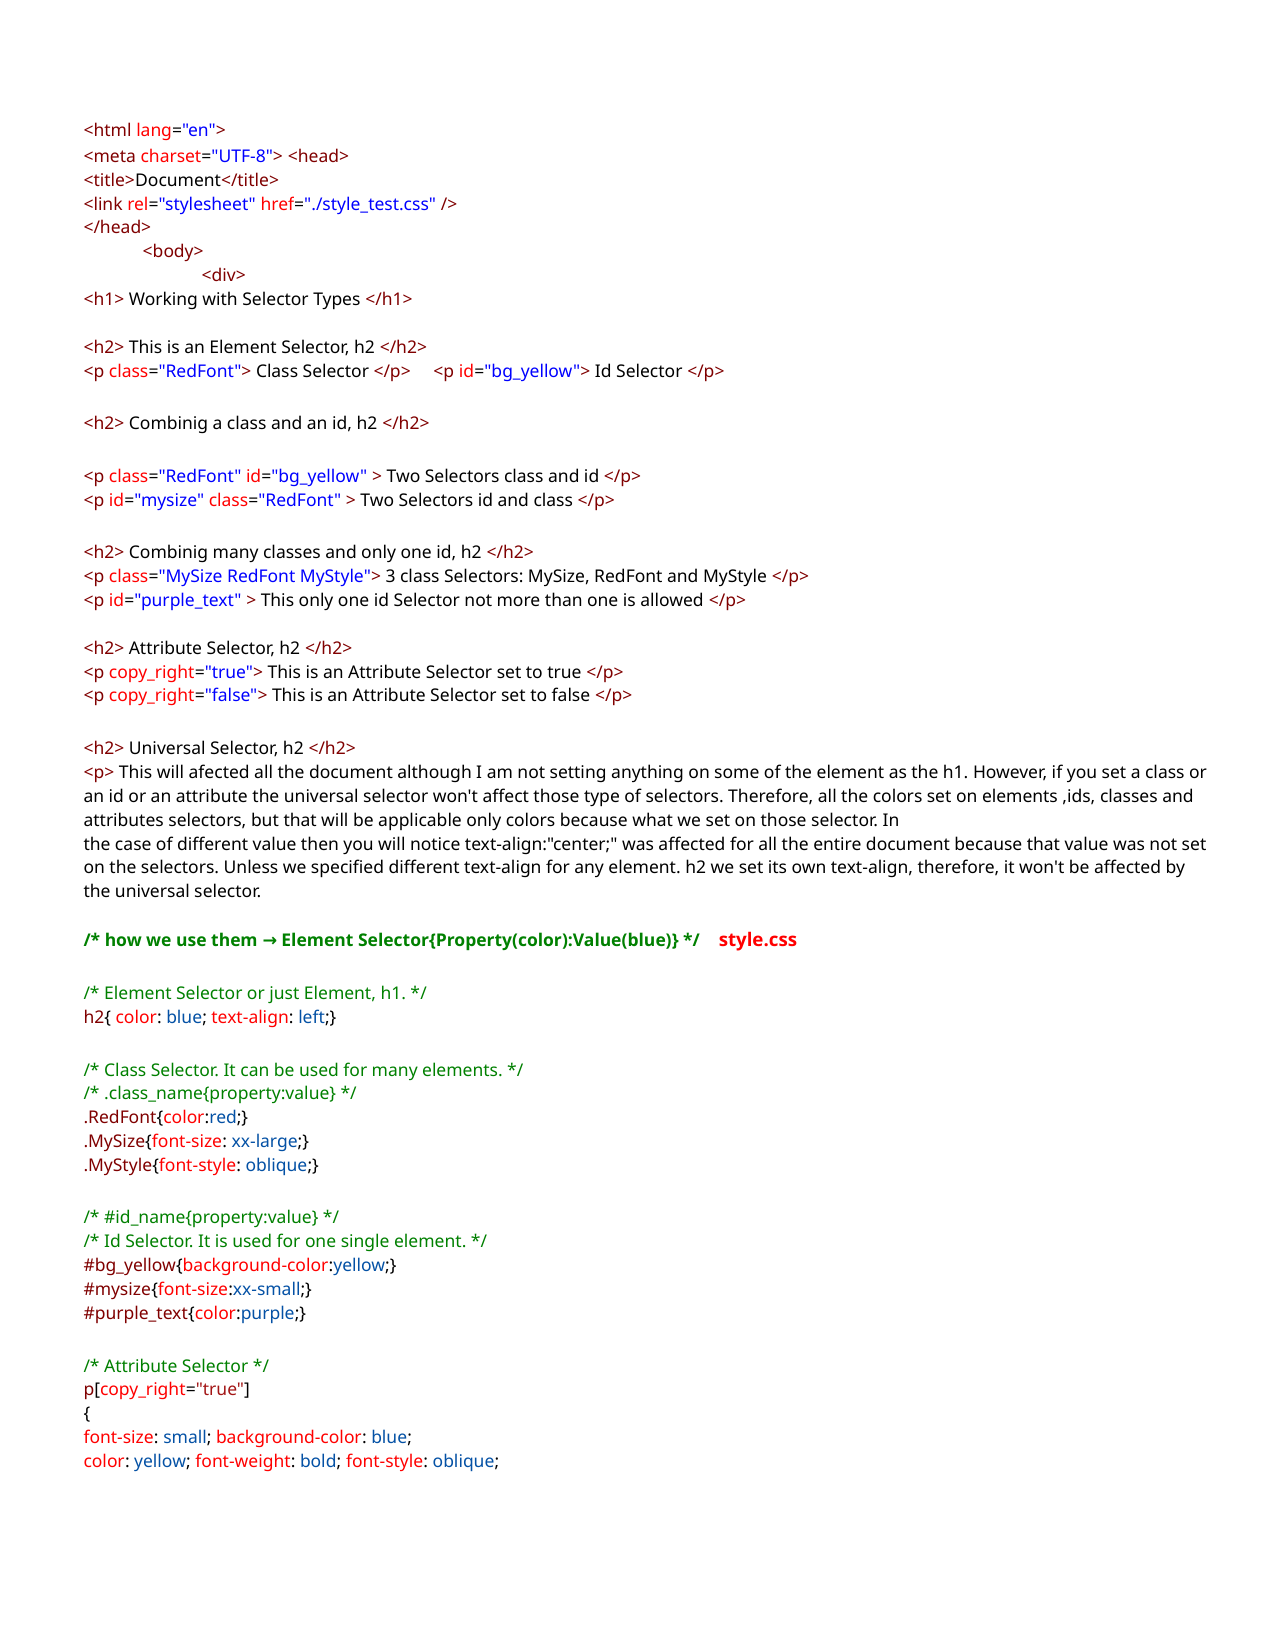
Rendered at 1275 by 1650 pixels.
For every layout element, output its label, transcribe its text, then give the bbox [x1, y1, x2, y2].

text <meta charset="UTF-8"> <head> [83, 142, 1217, 167]
text .RedFont{color:red;} [83, 1105, 1217, 1129]
text <p> This will afected all the document although I am not setting anything on some of the element as the h1. However, if you set a class or an id or an attribute the universal selector won't affect those type of selectors. Therefore, all the colors set on elements ,ids, classes and attributes selectors, but that will be applicable only colors because what we set on those selector. In [83, 759, 1217, 831]
text /* Id Selector. It is used for one single element. */ [83, 1229, 1217, 1253]
text <div> [83, 263, 1217, 287]
text .MyStyle{font-style: oblique;} [83, 1153, 1217, 1176]
text <h2> Attribute Selector, h2 </h2> [83, 635, 1217, 659]
text <p copy_right="false"> This is an Attribute Selector set to false </p> [83, 683, 1217, 707]
text <title>Document</title> [83, 167, 1217, 191]
text color: yellow; font-weight: bold; font-style: oblique; [83, 1449, 1217, 1472]
text <h1> Working with Selector Types </h1> [83, 287, 1217, 311]
text .MySize{font-size: xx-large;} [83, 1129, 1217, 1153]
text <p class="RedFont" id="bg_yellow" > Two Selectors class and id </p> [83, 463, 1217, 487]
text h2{ color: blue; text-align: left;} [83, 1004, 1217, 1028]
text <h2> Universal Selector, h2 </h2> [83, 736, 1217, 759]
text #purple_text{color:purple;} [83, 1301, 1217, 1324]
text </head> [83, 215, 1217, 239]
text <p id="purple_text" > This only one id Selector not more than one is allowed </p> [83, 588, 1217, 612]
text /* Class Selector. It can be used for many elements. */ [83, 1057, 1217, 1081]
text #bg_yellow{background-color:yellow;} [83, 1253, 1217, 1277]
text <p class="MySize RedFont MyStyle"> 3 class Selectors: MySize, RedFont and MyStyle </p> [83, 564, 1217, 588]
text <h2> Combinig a class and an id, h2 </h2> [83, 411, 1217, 435]
text /* how we use them → Element Selector{Property(color):Value(blue)} */ style.css [83, 926, 1217, 952]
text p[copy_right="true"] [83, 1377, 1217, 1401]
text /* Element Selector or just Element, h1. */ [83, 981, 1217, 1004]
text <p copy_right="true"> This is an Attribute Selector set to true </p> [83, 659, 1217, 683]
text <body> [83, 239, 1217, 263]
text { [83, 1401, 1217, 1425]
text <p class="RedFont"> Class Selector </p> <p id="bg_yellow"> Id Selector </p> [83, 358, 1217, 382]
text /* Attribute Selector */ [83, 1353, 1217, 1377]
text <h2> Combinig many classes and only one id, h2 </h2> [83, 540, 1217, 564]
text the case of different value then you will notice text-align:"center;" was affected for all the entire document because that value was not set on the selectors. Unless we specified different text-align for any element. h2 we set its own text-align, therefore, it won't be affected by the universal selector. [83, 831, 1217, 903]
text <p id="mysize" class="RedFont" > Two Selectors id and class </p> [83, 487, 1217, 511]
text <html lang="en"> [83, 118, 1217, 142]
text <link rel="stylesheet" href="./style_test.css" /> [83, 191, 1217, 215]
text /* #id_name{property:value} */ [83, 1205, 1217, 1229]
text /* .class_name{property:value} */ [83, 1081, 1217, 1105]
text font-size: small; background-color: blue; [83, 1425, 1217, 1449]
text #mysize{font-size:xx-small;} [83, 1277, 1217, 1301]
text <h2> This is an Element Selector, h2 </h2> [83, 334, 1217, 358]
